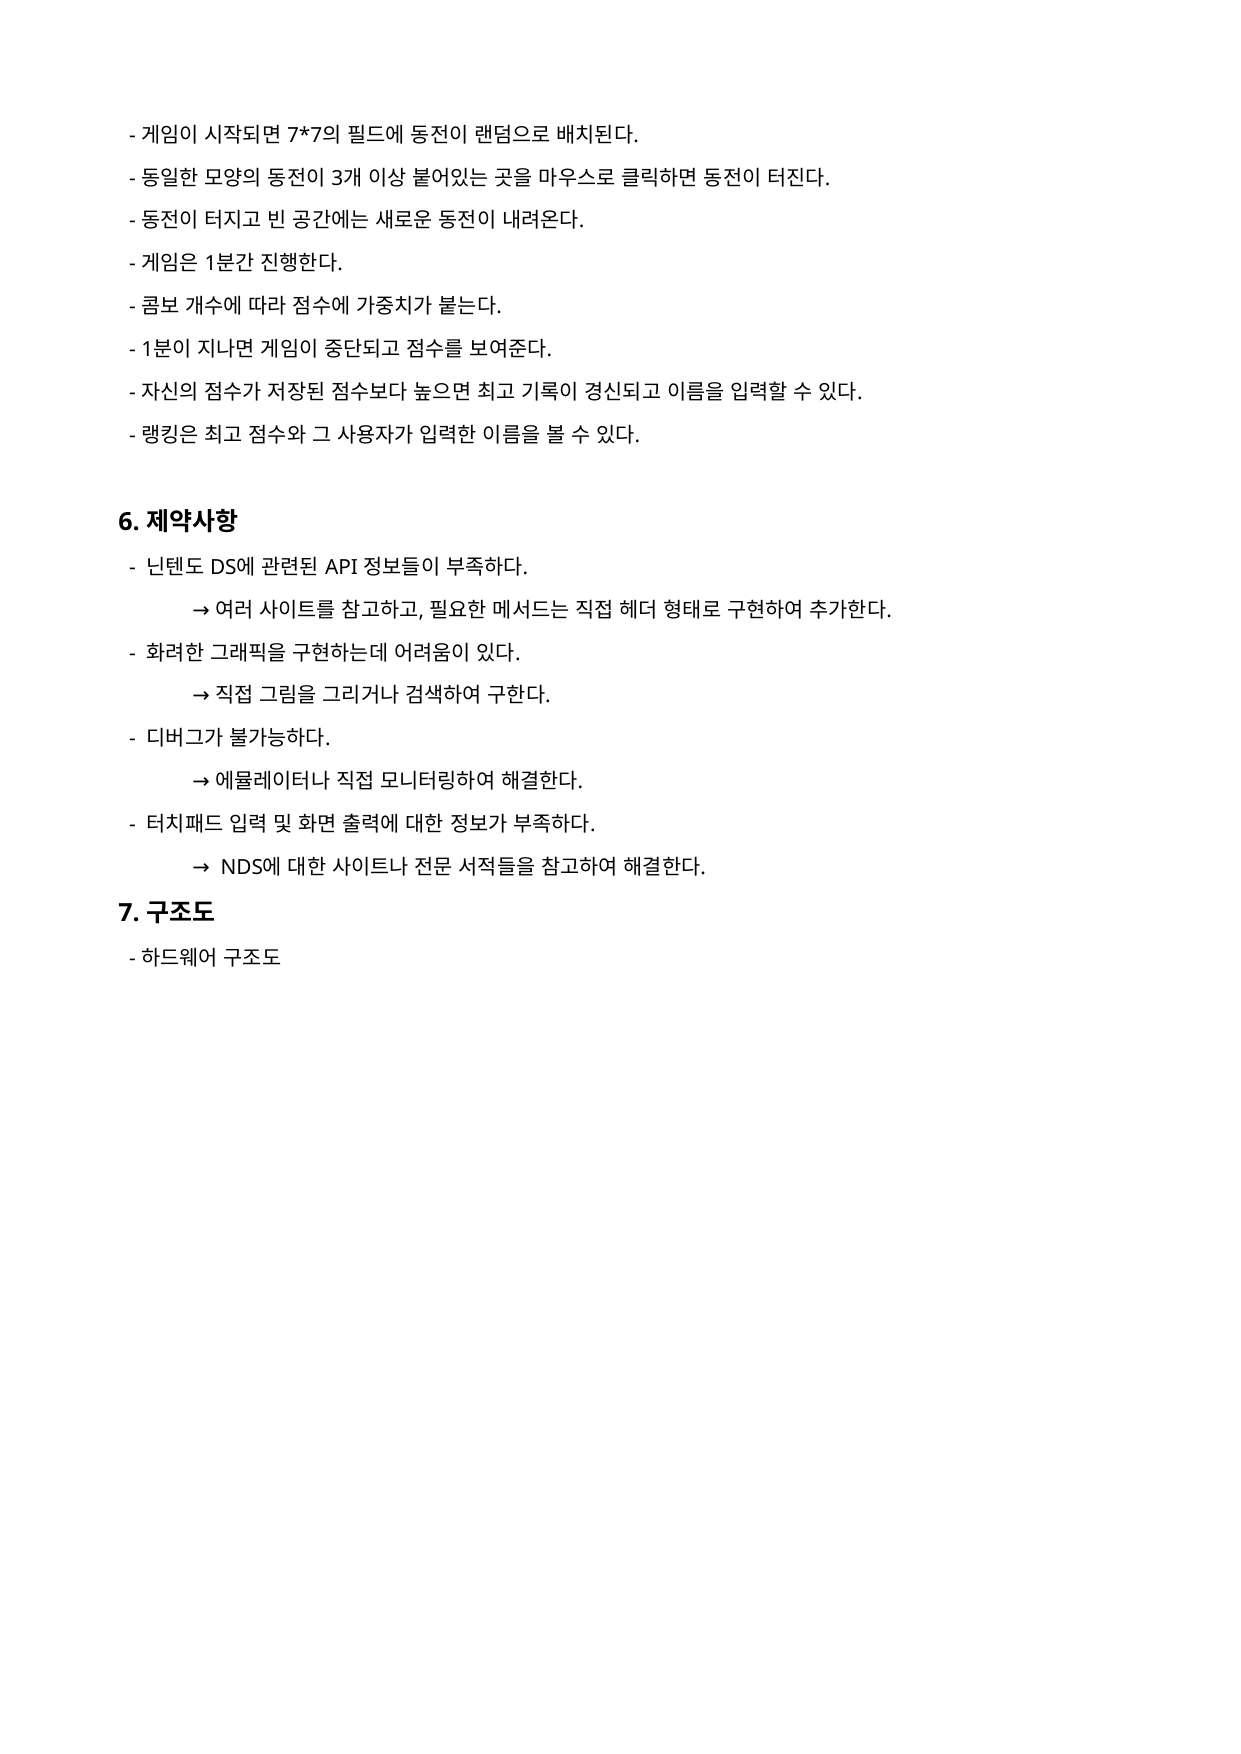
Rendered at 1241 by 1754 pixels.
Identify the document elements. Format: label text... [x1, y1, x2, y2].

text - 콤보 개수에 따라 점수에 가중치가 붙는다. [118, 289, 1122, 320]
text - 자신의 점수가 저장된 점수보다 높으면 최고 기록이 경신되고 이름을 입력할 수 있다. [118, 375, 1122, 405]
text - 1분이 지나면 게임이 중단되고 점수를 보여준다. [118, 332, 1122, 362]
text → 여러 사이트를 참고하고, 필요한 메서드는 직접 헤더 형태로 구현하여 추가한다. [118, 593, 1122, 623]
text - 동전이 터지고 빈 공간에는 새로운 동전이 내려온다. [118, 204, 1122, 234]
text → 직접 그림을 그리거나 검색하여 구한다. [118, 679, 1122, 709]
text - 동일한 모양의 동전이 3개 이상 붙어있는 곳을 마우스로 클릭하면 동전이 터진다. [118, 161, 1122, 191]
text - 게임은 1분간 진행한다. [118, 247, 1122, 277]
text - 디버그가 불가능하다. [118, 722, 1122, 752]
text - 랭킹은 최고 점수와 그 사용자가 입력한 이름을 볼 수 있다. [118, 418, 1122, 448]
text - 하드웨어 구조도 [118, 942, 1122, 972]
subtitle 7. 구조도 [118, 893, 1122, 929]
subtitle 6. 제약사항 [118, 502, 1122, 538]
text → 에뮬레이터나 직접 모니터링하여 해결한다. [118, 764, 1122, 795]
text → NDS에 대한 사이트나 전문 서적들을 참고하여 해결한다. [118, 850, 1122, 880]
text - 닌텐도 DS에 관련된 API 정보들이 부족하다. [118, 550, 1122, 581]
text - 화려한 그래픽을 구현하는데 어려움이 있다. [118, 636, 1122, 666]
text - 터치패드 입력 및 화면 출력에 대한 정보가 부족하다. [118, 807, 1122, 837]
text - 게임이 시작되면 7*7의 필드에 동전이 랜덤으로 배치된다. [118, 118, 1122, 148]
